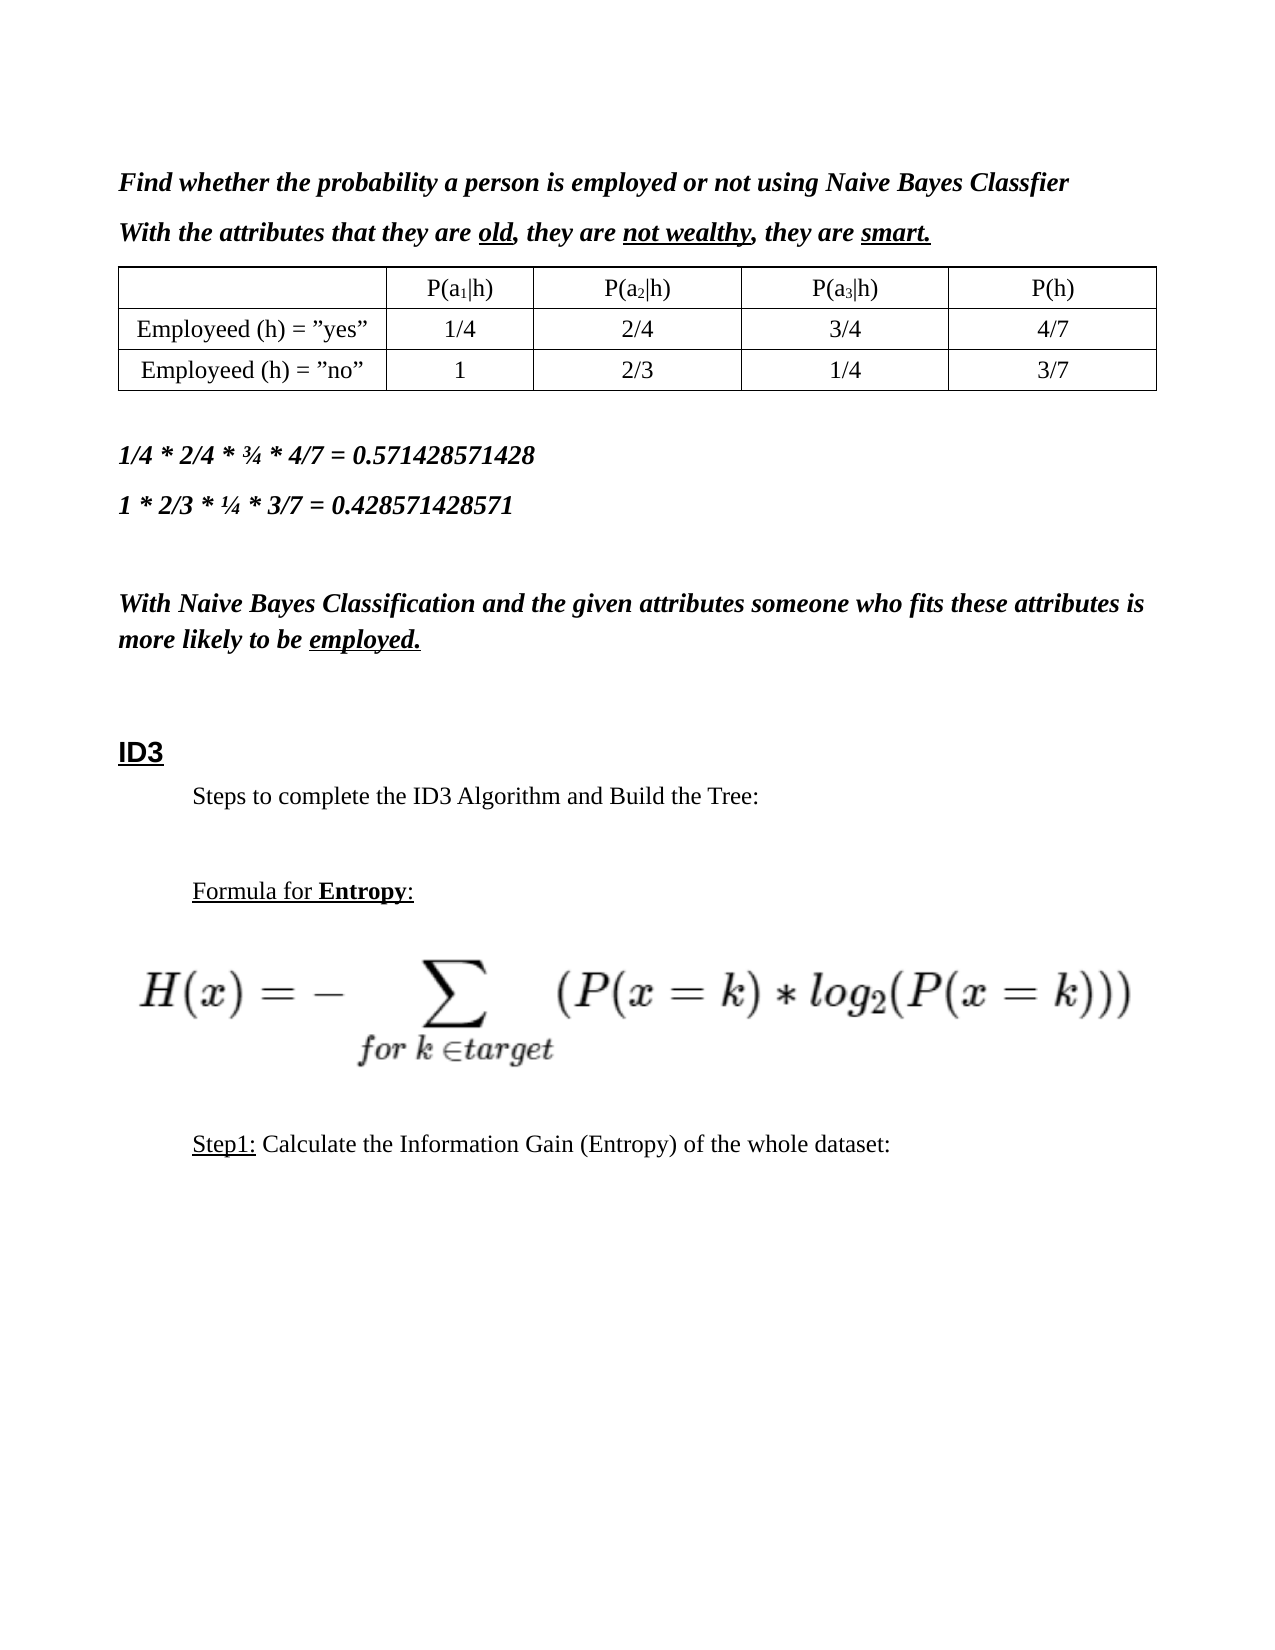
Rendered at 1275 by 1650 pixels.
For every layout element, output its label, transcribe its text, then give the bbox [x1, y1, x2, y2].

table_cell 2/4 [534, 309, 741, 349]
table_cell 2/3 [534, 350, 741, 390]
text With Naive Bayes Classification and the given attributes someone who fits these attributes is more likely to be employed. [118, 587, 1157, 654]
table_header P(h) [949, 268, 1156, 308]
table_cell 1/4 [387, 309, 533, 349]
text 1 * 2/3 * ¼ * 3/7 = 0.428571428571 [118, 489, 1157, 520]
picture [118, 924, 1157, 1078]
table_cell 1 [387, 350, 533, 390]
table_cell 4/7 [949, 309, 1156, 349]
text 1/4 * 2/4 * ¾ * 4/7 = 0.571428571428 [118, 439, 1157, 470]
table_header P(a3|h) [742, 268, 948, 308]
table_header P(a2|h) [534, 268, 741, 308]
table_cell 3/4 [742, 309, 948, 349]
text Steps to complete the ID3 Algorithm and Build the Tree: [118, 781, 1157, 810]
text Formula for Entropy: [118, 876, 1157, 905]
text With the attributes that they are old, they are not wealthy, they are smart. [118, 216, 1157, 247]
table_cell Employeed (h) = ”yes” [119, 309, 386, 349]
text Find whether the probability a person is employed or not using Naive Bayes Classfier [118, 166, 1157, 197]
subtitle ID3 [118, 735, 1157, 769]
table_header P(a1|h) [387, 268, 533, 308]
table_cell 3/7 [949, 350, 1156, 390]
text Step1: Calculate the Information Gain (Entropy) of the whole dataset: [118, 1129, 1157, 1158]
table_header [119, 268, 386, 308]
table_cell 1/4 [742, 350, 948, 390]
table_cell Employeed (h) = ”no” [119, 350, 386, 390]
